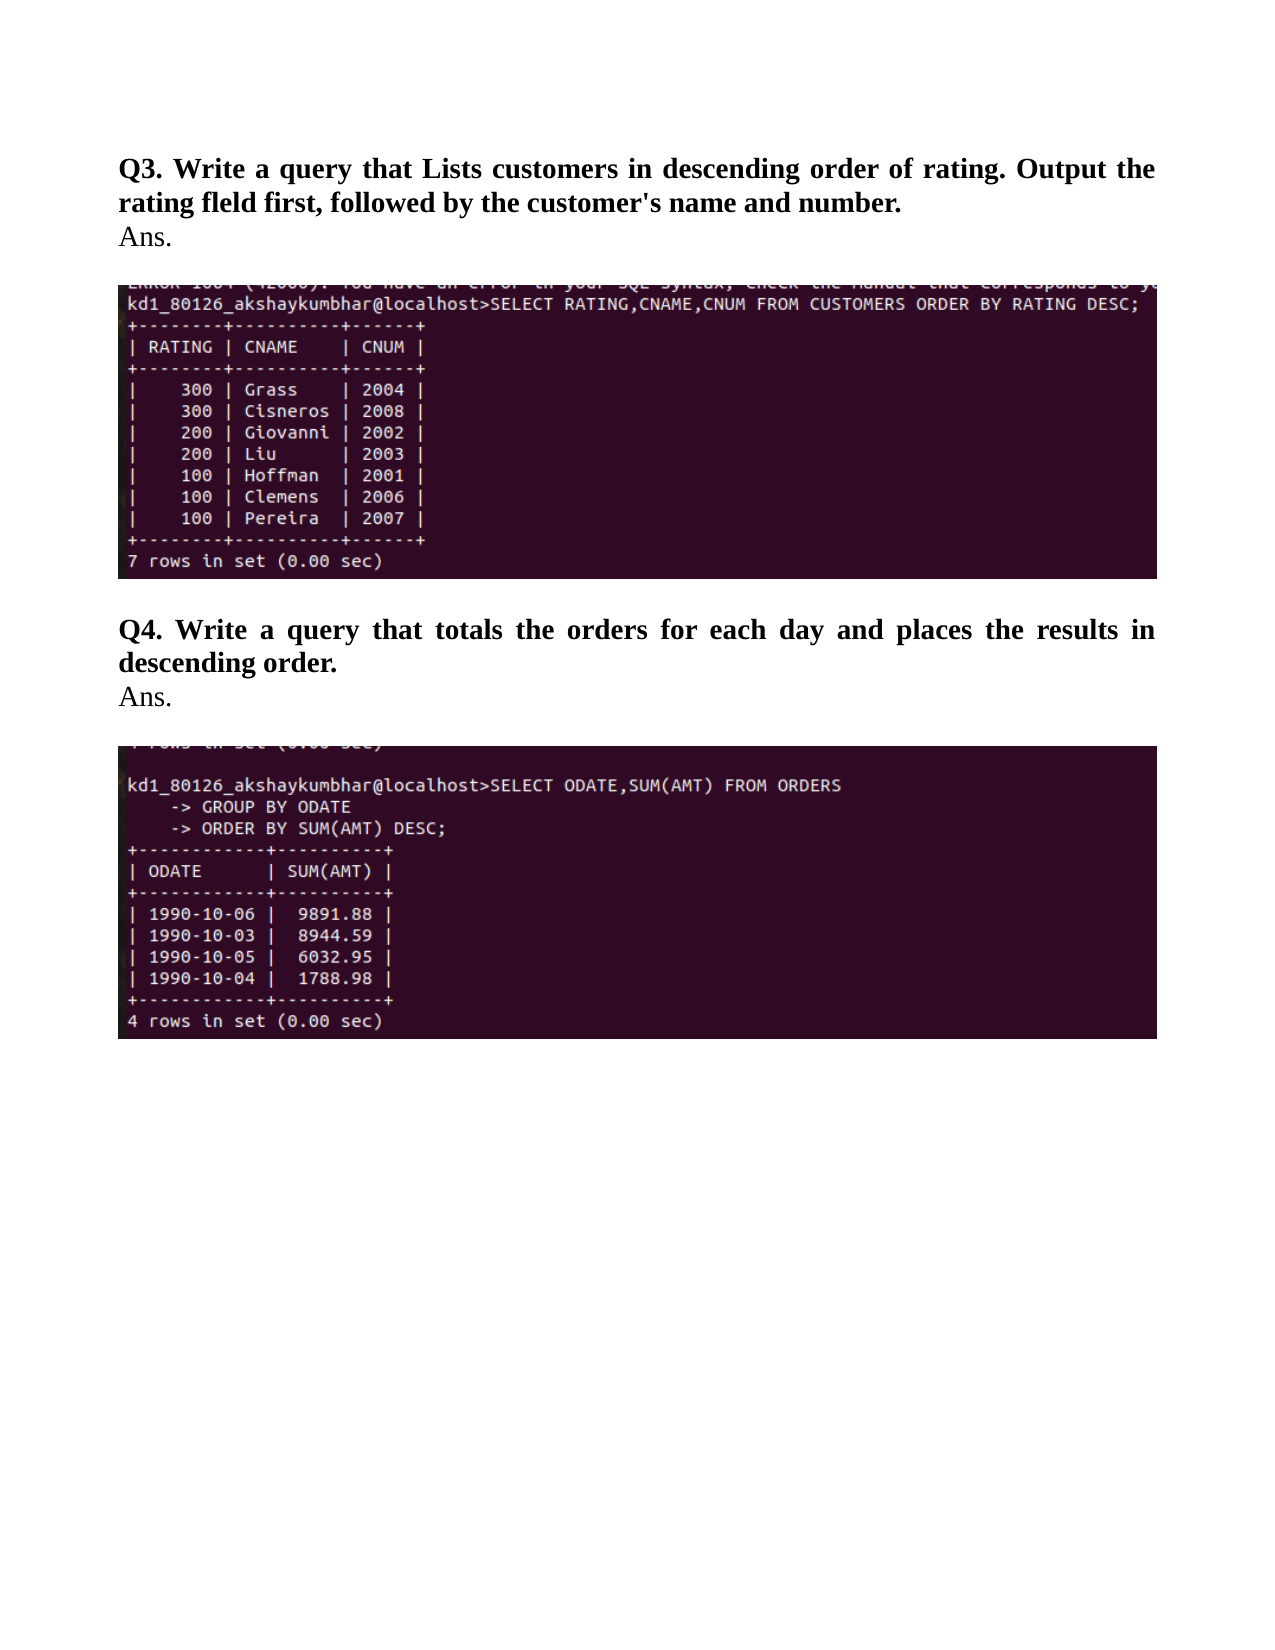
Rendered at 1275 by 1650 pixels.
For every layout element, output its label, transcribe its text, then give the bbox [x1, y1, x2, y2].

text Ans. [118, 679, 1157, 712]
text Ans. [118, 219, 1157, 252]
picture [118, 746, 1157, 1039]
text Q4. Write a query that totals the orders for each day and places the results in descending order. [118, 612, 1157, 679]
picture [118, 285, 1157, 579]
text Q3. Write a query that Lists customers in descending order of rating. Output the rating fleld first, followed by the customer's name and number. [118, 152, 1157, 219]
